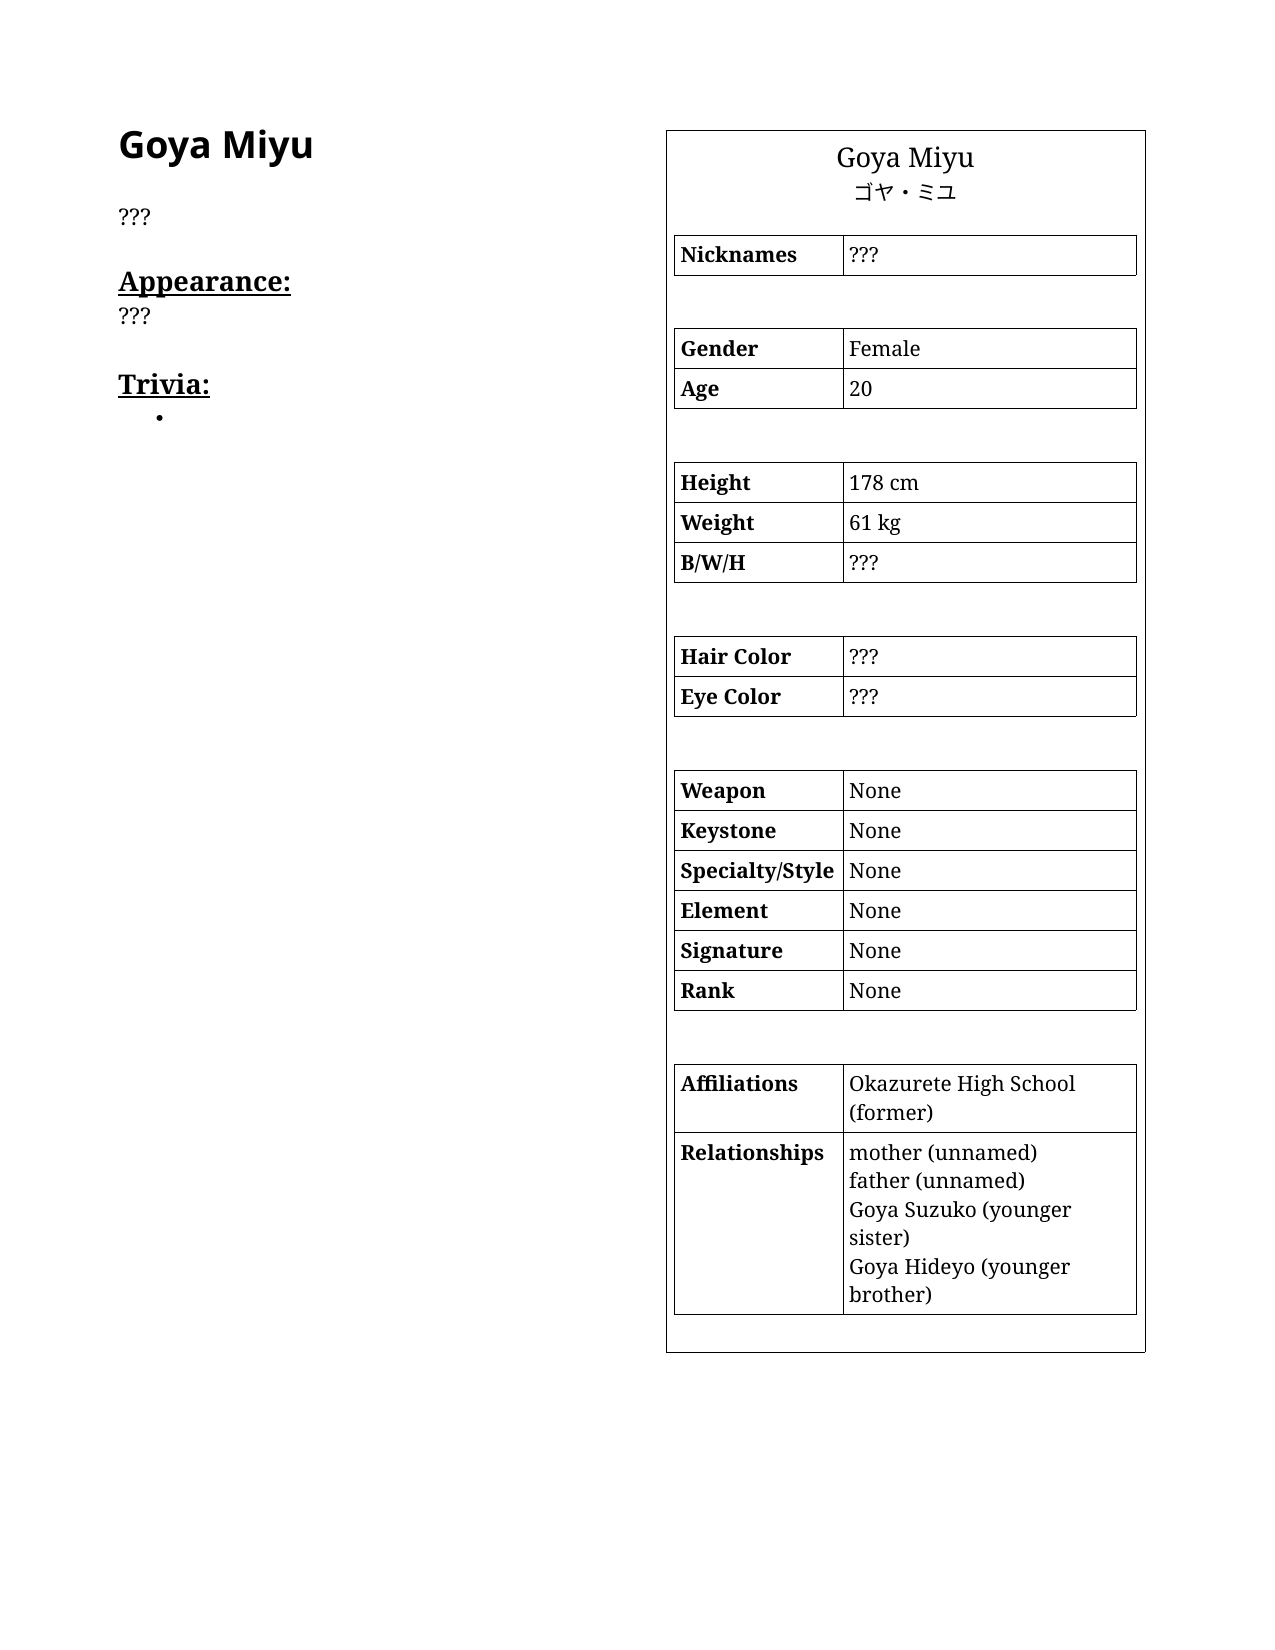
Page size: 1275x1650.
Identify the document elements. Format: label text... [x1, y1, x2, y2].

text ??? [118, 300, 666, 331]
table_cell Keystone [675, 811, 843, 850]
table_cell Relationships [675, 1133, 843, 1314]
table_cell Element [675, 891, 843, 930]
text Goya Miyu [118, 118, 1157, 169]
table_cell Signature [675, 931, 843, 970]
table_cell Rank [675, 971, 843, 1010]
table_header Gender [675, 329, 843, 368]
table_cell Weight [675, 503, 843, 542]
table_header Height [675, 463, 843, 502]
table_header Nicknames [675, 236, 843, 274]
text [1146, 365, 1157, 402]
table_cell None [844, 891, 1136, 930]
table_header Okazurete High School (former) [844, 1065, 1136, 1132]
table_header ??? [844, 236, 1136, 274]
table_header Affiliations [675, 1065, 843, 1132]
table_cell None [844, 931, 1136, 970]
text ??? [118, 200, 666, 232]
table_header None [844, 771, 1136, 810]
text Goya Miyu [667, 131, 1145, 1352]
table_cell None [844, 811, 1136, 850]
text Appearance: [118, 263, 666, 300]
table_cell ??? [844, 677, 1136, 716]
table_cell B/W/H [675, 543, 843, 582]
table_cell 20 [844, 369, 1136, 408]
table_header Weapon [675, 771, 843, 810]
table_cell Specialty/Style [675, 851, 843, 890]
table_cell None [844, 971, 1136, 1010]
table_header Female [844, 329, 1136, 368]
text Trivia: [118, 365, 666, 402]
text Goya Miyu [674, 139, 1136, 176]
text ゴヤ・ミユ [674, 176, 1136, 206]
text [1146, 263, 1157, 300]
table_cell None [844, 851, 1136, 890]
table_header 178 cm [844, 463, 1136, 502]
table_header Hair Color [675, 637, 843, 676]
table_cell mother (unnamed) father (unnamed) Goya Suzuko (younger sister) Goya Hideyo (younger brother) [844, 1133, 1136, 1314]
text [1146, 200, 1157, 232]
text [1146, 300, 1157, 331]
table_cell 61 kg [844, 503, 1136, 542]
table_cell Age [675, 369, 843, 408]
table_cell ??? [844, 543, 1136, 582]
table_header ??? [844, 637, 1136, 676]
table_cell Eye Color [675, 677, 843, 716]
